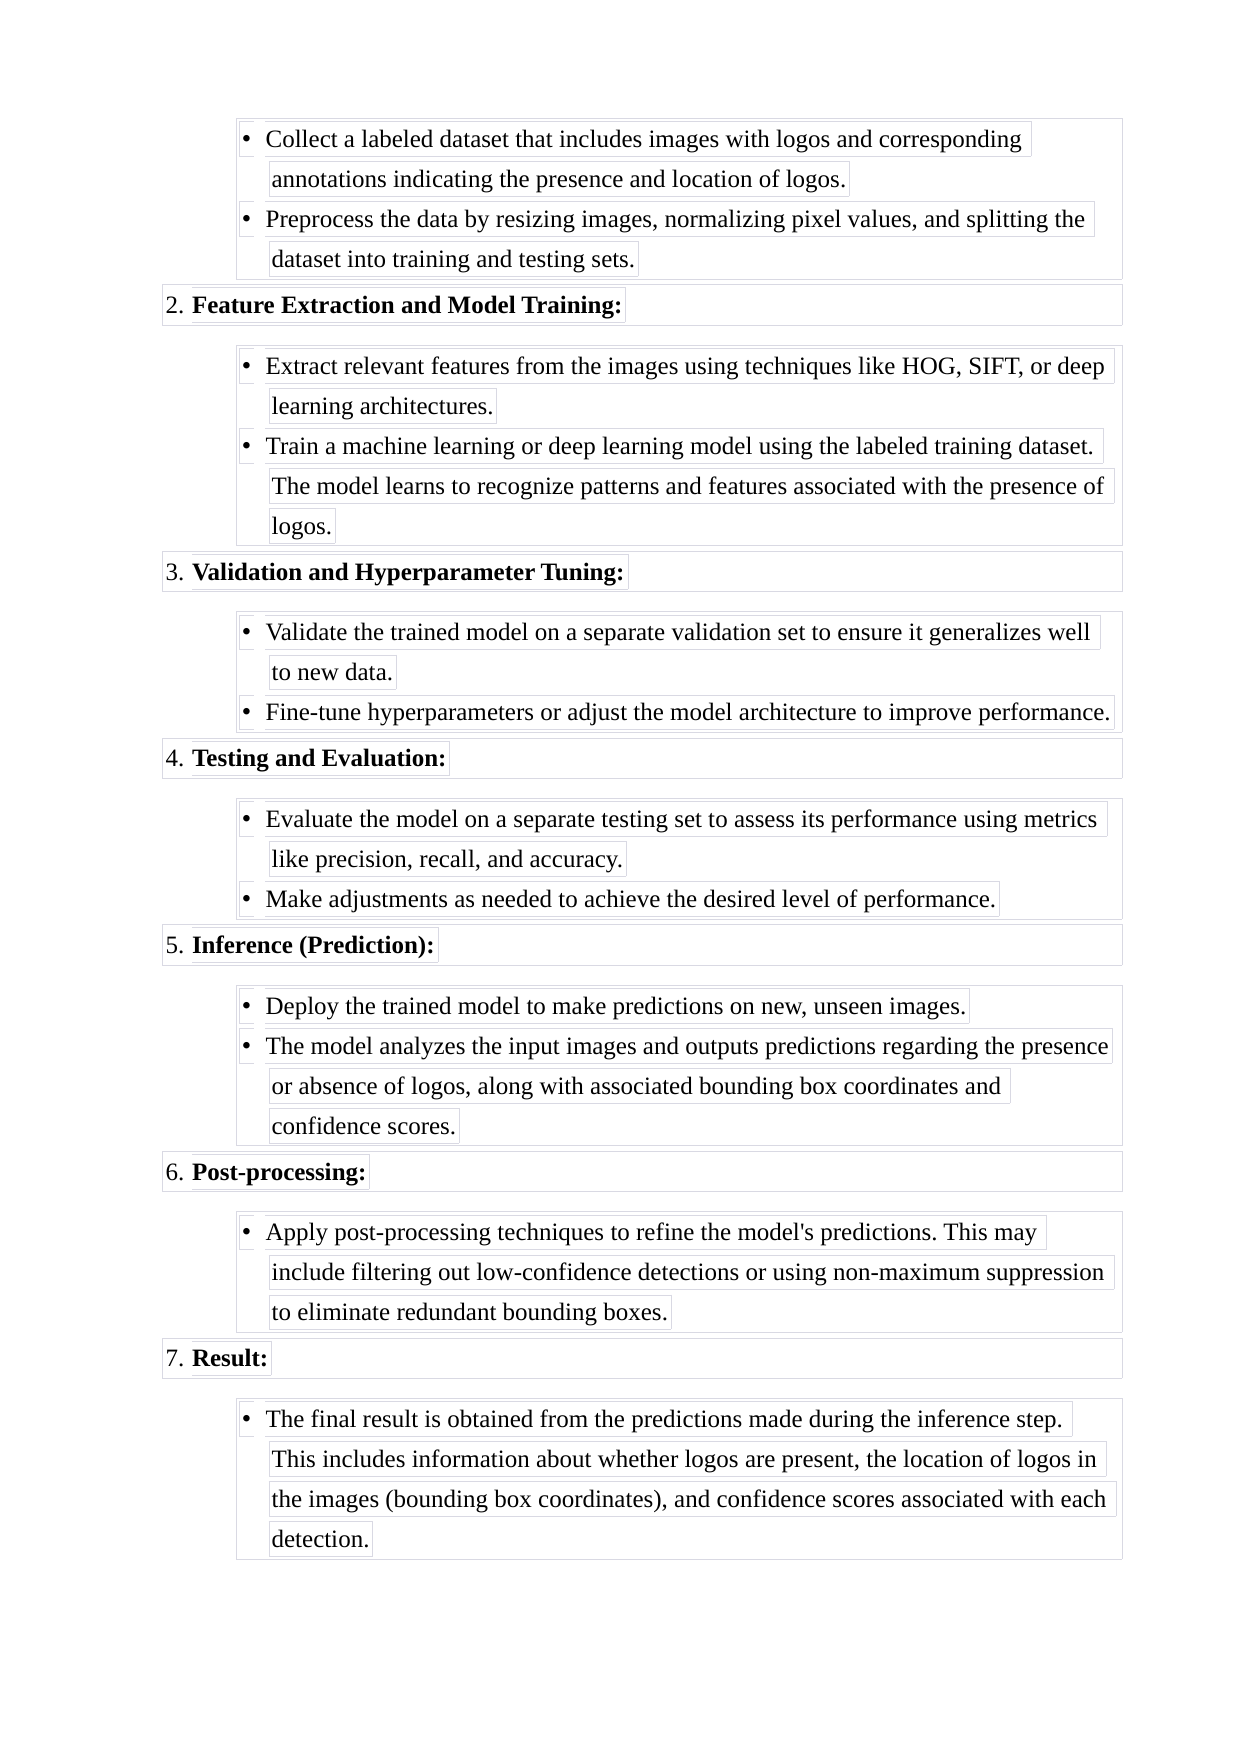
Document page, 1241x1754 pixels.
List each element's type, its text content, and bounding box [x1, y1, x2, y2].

list Feature Extraction and Model Training: [163, 285, 1122, 325]
list Train a machine learning or deep learning model using the labeled training dataset. The model learns to recognize patterns and features associated with the presence of logos. [237, 425, 1122, 545]
list Validation and Hyperparameter Tuning: [163, 552, 1122, 591]
list Validate the trained model on a separate validation set to ensure it generalizes well to new data. [237, 612, 1122, 689]
list Fine-tune hyperparameters or adjust the model architecture to improve performance. [237, 691, 1122, 732]
list The final result is obtained from the predictions made during the inference step. This includes information about whether logos are present, the location of logos in the images (bounding box coordinates), and confidence scores associated with each detection. [237, 1399, 1122, 1559]
list Testing and Evaluation: [163, 739, 1122, 778]
list The model analyzes the input images and outputs predictions regarding the presence or absence of logos, along with associated bounding box coordinates and confidence scores. [237, 1025, 1122, 1145]
list Apply post-processing techniques to refine the model's predictions. This may include filtering out low-confidence detections or using non-maximum suppression to eliminate redundant bounding boxes. [237, 1212, 1122, 1332]
list Inference (Prediction): [163, 925, 1122, 965]
list Deploy the trained model to make predictions on new, unseen images. [237, 986, 1122, 1023]
list Preprocess the data by resizing images, normalizing pixel values, and splitting the dataset into training and testing sets. [237, 198, 1122, 279]
list Collect a labeled dataset that includes images with logos and corresponding annotations indicating the presence and location of logos. [237, 119, 1122, 196]
list Post-processing: [163, 1152, 1122, 1191]
list Result: [163, 1339, 1122, 1378]
list Make adjustments as needed to achieve the desired level of performance. [237, 878, 1122, 919]
list Extract relevant features from the images using techniques like HOG, SIFT, or deep learning architectures. [237, 346, 1122, 423]
list Evaluate the model on a separate testing set to assess its performance using metrics like precision, recall, and accuracy. [237, 799, 1122, 876]
